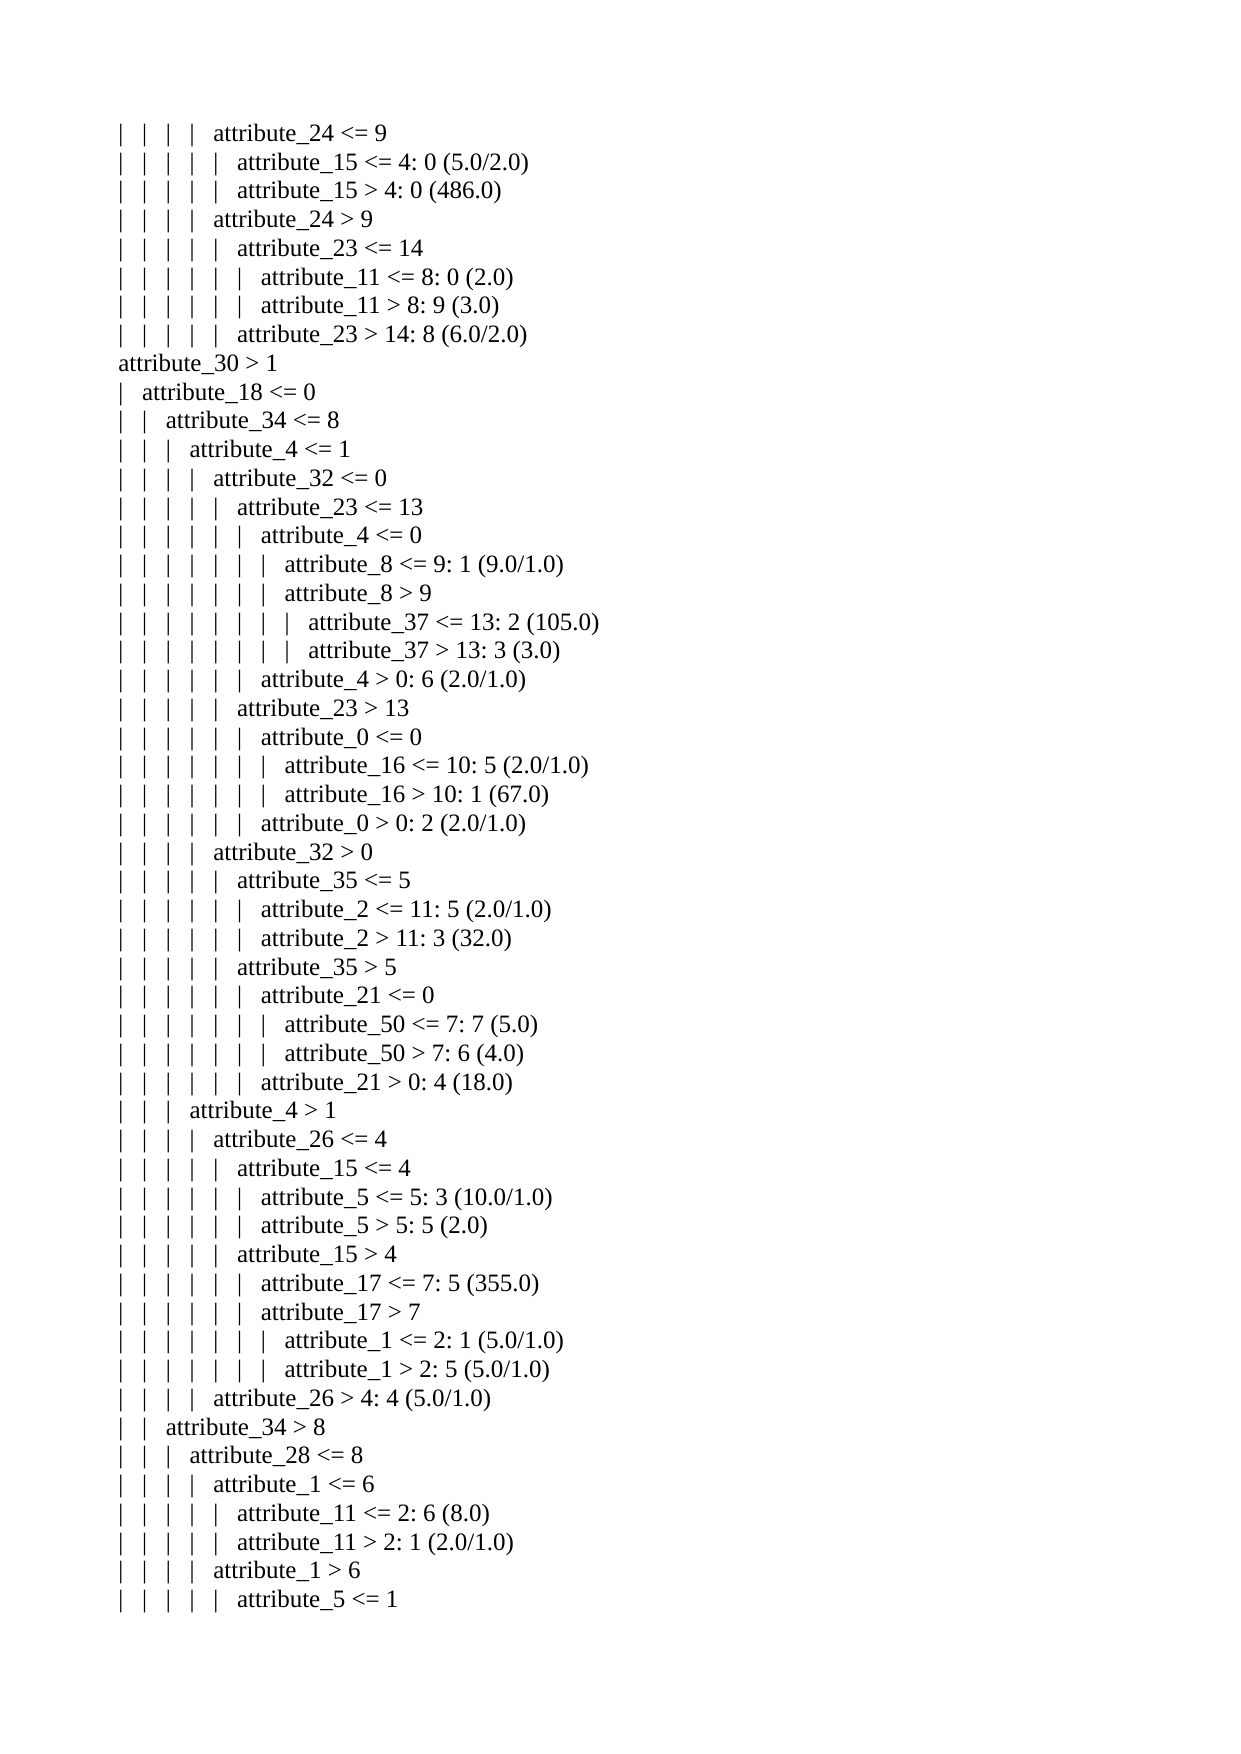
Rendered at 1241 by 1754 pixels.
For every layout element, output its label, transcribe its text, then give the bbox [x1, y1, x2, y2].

text | | | | | attribute_11 > 2: 1 (2.0/1.0) [118, 1527, 1122, 1556]
text | | | | | | | attribute_8 > 9 [118, 578, 1122, 607]
text | | | | | | attribute_17 > 7 [118, 1297, 1122, 1326]
text | | | | | | | attribute_1 > 2: 5 (5.0/1.0) [118, 1354, 1122, 1383]
text | | | | | attribute_35 <= 5 [118, 866, 1122, 894]
text | | | | | attribute_35 > 5 [118, 952, 1122, 981]
text | | | attribute_4 <= 1 [118, 434, 1122, 463]
text | | | | | | attribute_21 <= 0 [118, 981, 1122, 1009]
text | | | | | | attribute_11 > 8: 9 (3.0) [118, 291, 1122, 319]
text | | | | attribute_32 > 0 [118, 837, 1122, 866]
text | | | | attribute_24 <= 9 [118, 118, 1122, 147]
text | | | | | | attribute_17 <= 7: 5 (355.0) [118, 1268, 1122, 1297]
text | | | | attribute_26 > 4: 4 (5.0/1.0) [118, 1383, 1122, 1412]
text | | | | | attribute_23 <= 14 [118, 233, 1122, 262]
text | | | | attribute_32 <= 0 [118, 463, 1122, 492]
text | | | | | | | attribute_16 <= 10: 5 (2.0/1.0) [118, 751, 1122, 779]
text | | | attribute_4 > 1 [118, 1096, 1122, 1124]
text attribute_30 > 1 [118, 348, 1122, 377]
text | | | | | | attribute_4 <= 0 [118, 521, 1122, 549]
text | | | | | attribute_15 <= 4: 0 (5.0/2.0) [118, 147, 1122, 176]
text | | | | | attribute_23 > 13 [118, 693, 1122, 722]
text | | | | | | | | attribute_37 <= 13: 2 (105.0) [118, 607, 1122, 636]
text | | | | attribute_1 > 6 [118, 1556, 1122, 1584]
text | | | | | | attribute_4 > 0: 6 (2.0/1.0) [118, 664, 1122, 693]
text | | | | | | | attribute_50 <= 7: 7 (5.0) [118, 1009, 1122, 1038]
text | | | | | attribute_23 <= 13 [118, 492, 1122, 521]
text | | | | attribute_26 <= 4 [118, 1124, 1122, 1153]
text | | attribute_34 <= 8 [118, 406, 1122, 434]
text | | | | | | | attribute_8 <= 9: 1 (9.0/1.0) [118, 549, 1122, 578]
text | | | | | | | attribute_1 <= 2: 1 (5.0/1.0) [118, 1326, 1122, 1354]
text | | | | | | attribute_5 <= 5: 3 (10.0/1.0) [118, 1182, 1122, 1211]
text | | | | | attribute_23 > 14: 8 (6.0/2.0) [118, 319, 1122, 348]
text | | | | | | | | attribute_37 > 13: 3 (3.0) [118, 636, 1122, 664]
text | | | | | attribute_15 > 4 [118, 1239, 1122, 1268]
text | | attribute_34 > 8 [118, 1412, 1122, 1441]
text | | | | | | attribute_5 > 5: 5 (2.0) [118, 1211, 1122, 1239]
text | | | | | attribute_11 <= 2: 6 (8.0) [118, 1498, 1122, 1527]
text | | | | attribute_24 > 9 [118, 204, 1122, 233]
text | | | | | | attribute_11 <= 8: 0 (2.0) [118, 262, 1122, 291]
text | | | | | attribute_5 <= 1 [118, 1584, 1122, 1613]
text | | | | | attribute_15 <= 4 [118, 1153, 1122, 1182]
text | attribute_18 <= 0 [118, 377, 1122, 406]
text | | | attribute_28 <= 8 [118, 1441, 1122, 1469]
text | | | | | | | attribute_50 > 7: 6 (4.0) [118, 1038, 1122, 1067]
text | | | | | | attribute_2 > 11: 3 (32.0) [118, 923, 1122, 952]
text | | | | | | attribute_0 > 0: 2 (2.0/1.0) [118, 808, 1122, 837]
text | | | | | | | attribute_16 > 10: 1 (67.0) [118, 779, 1122, 808]
text | | | | | attribute_15 > 4: 0 (486.0) [118, 176, 1122, 204]
text | | | | | | attribute_2 <= 11: 5 (2.0/1.0) [118, 894, 1122, 923]
text | | | | | | attribute_0 <= 0 [118, 722, 1122, 751]
text | | | | attribute_1 <= 6 [118, 1469, 1122, 1498]
text | | | | | | attribute_21 > 0: 4 (18.0) [118, 1067, 1122, 1096]
